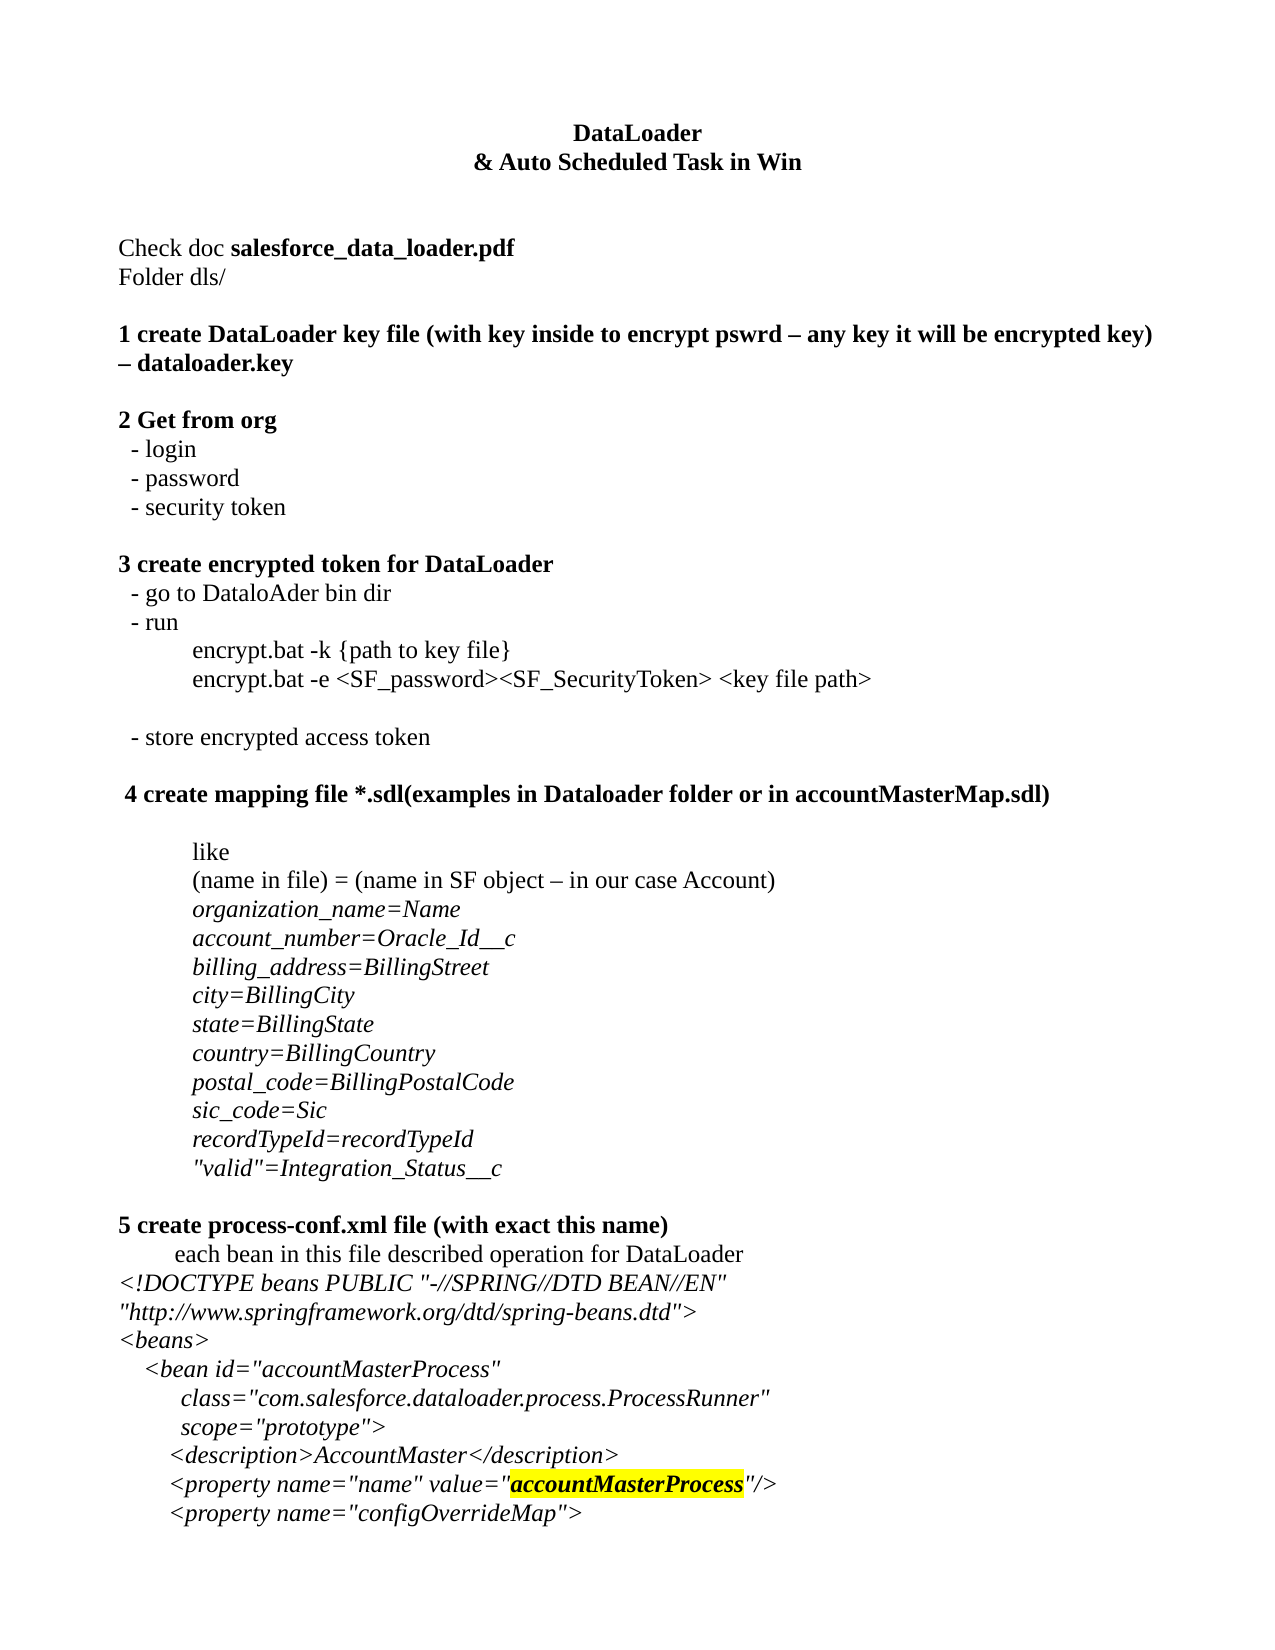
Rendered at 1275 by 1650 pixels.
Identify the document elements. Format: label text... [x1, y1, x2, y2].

text DataLoader & Auto Scheduled Task in Win [118, 118, 1157, 176]
text Check doc salesforce_data_loader.pdf Folder dls/ 1 create DataLoader key file (with key inside to encrypt pswrd – any key it will be encrypted key) – dataloader.key 2 Get from org - login - password - security token 3 create encrypted token for DataLoader - go to DataloAder bin dir - run encrypt.bat -k {path to key file} encrypt.bat -e <SF_password><SF_SecurityToken> <key file path> - store encrypted access token 4 create mapping file *.sdl(examples in Dataloader folder or in accountMasterMap.sdl) like (name in file) = (name in SF object – in our case Account) organization_name=Name account_number=Oracle_Id__c billing_address=BillingStreet city=BillingCity state=BillingState country=BillingCountry postal_code=BillingPostalCode sic_code=Sic recordTypeId=recordTypeId "valid"=Integration_Status__c 5 create process-conf.xml file (with exact this name) each bean in this file described operation for DataLoader <!DOCTYPE beans PUBLIC "-//SPRING//DTD BEAN//EN" "http://www.springframework.org/dtd/spring-beans.dtd"> <beans> <bean id="accountMasterProcess" class="com.salesforce.dataloader.process.ProcessRunner" scope="prototype"> <description>AccountMaster</description> <property name="name" value="accountMasterProcess"/> <property name="configOverrideMap"> [118, 233, 1157, 1527]
